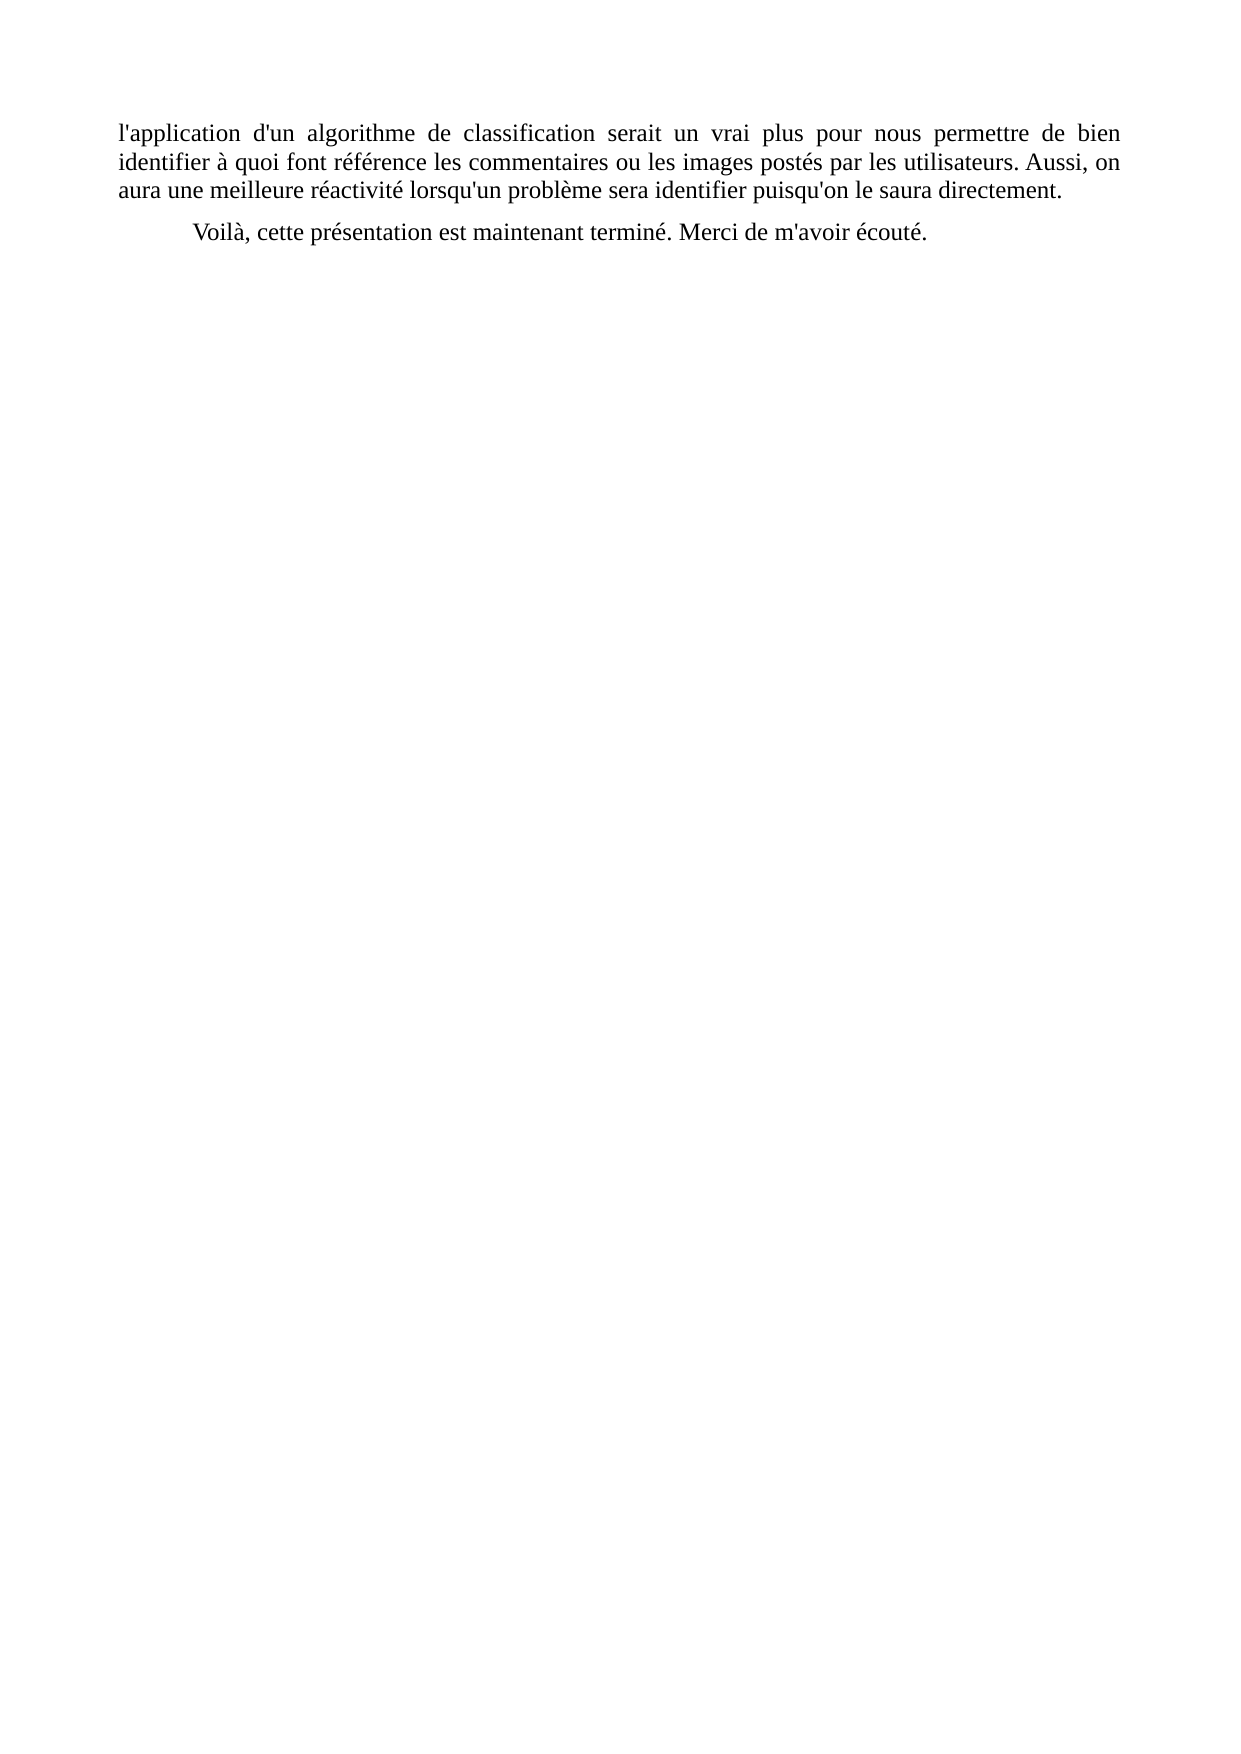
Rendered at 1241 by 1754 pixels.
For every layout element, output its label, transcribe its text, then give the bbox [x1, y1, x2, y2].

text l'application d'un algorithme de classification serait un vrai plus pour nous permettre de bien identifier à quoi font référence les commentaires ou les images postés par les utilisateurs. Aussi, on aura une meilleure réactivité lorsqu'un problème sera identifier puisqu'on le saura directement. [118, 118, 1122, 204]
text Voilà, cette présentation est maintenant terminé. Merci de m'avoir écouté. [118, 217, 1122, 246]
